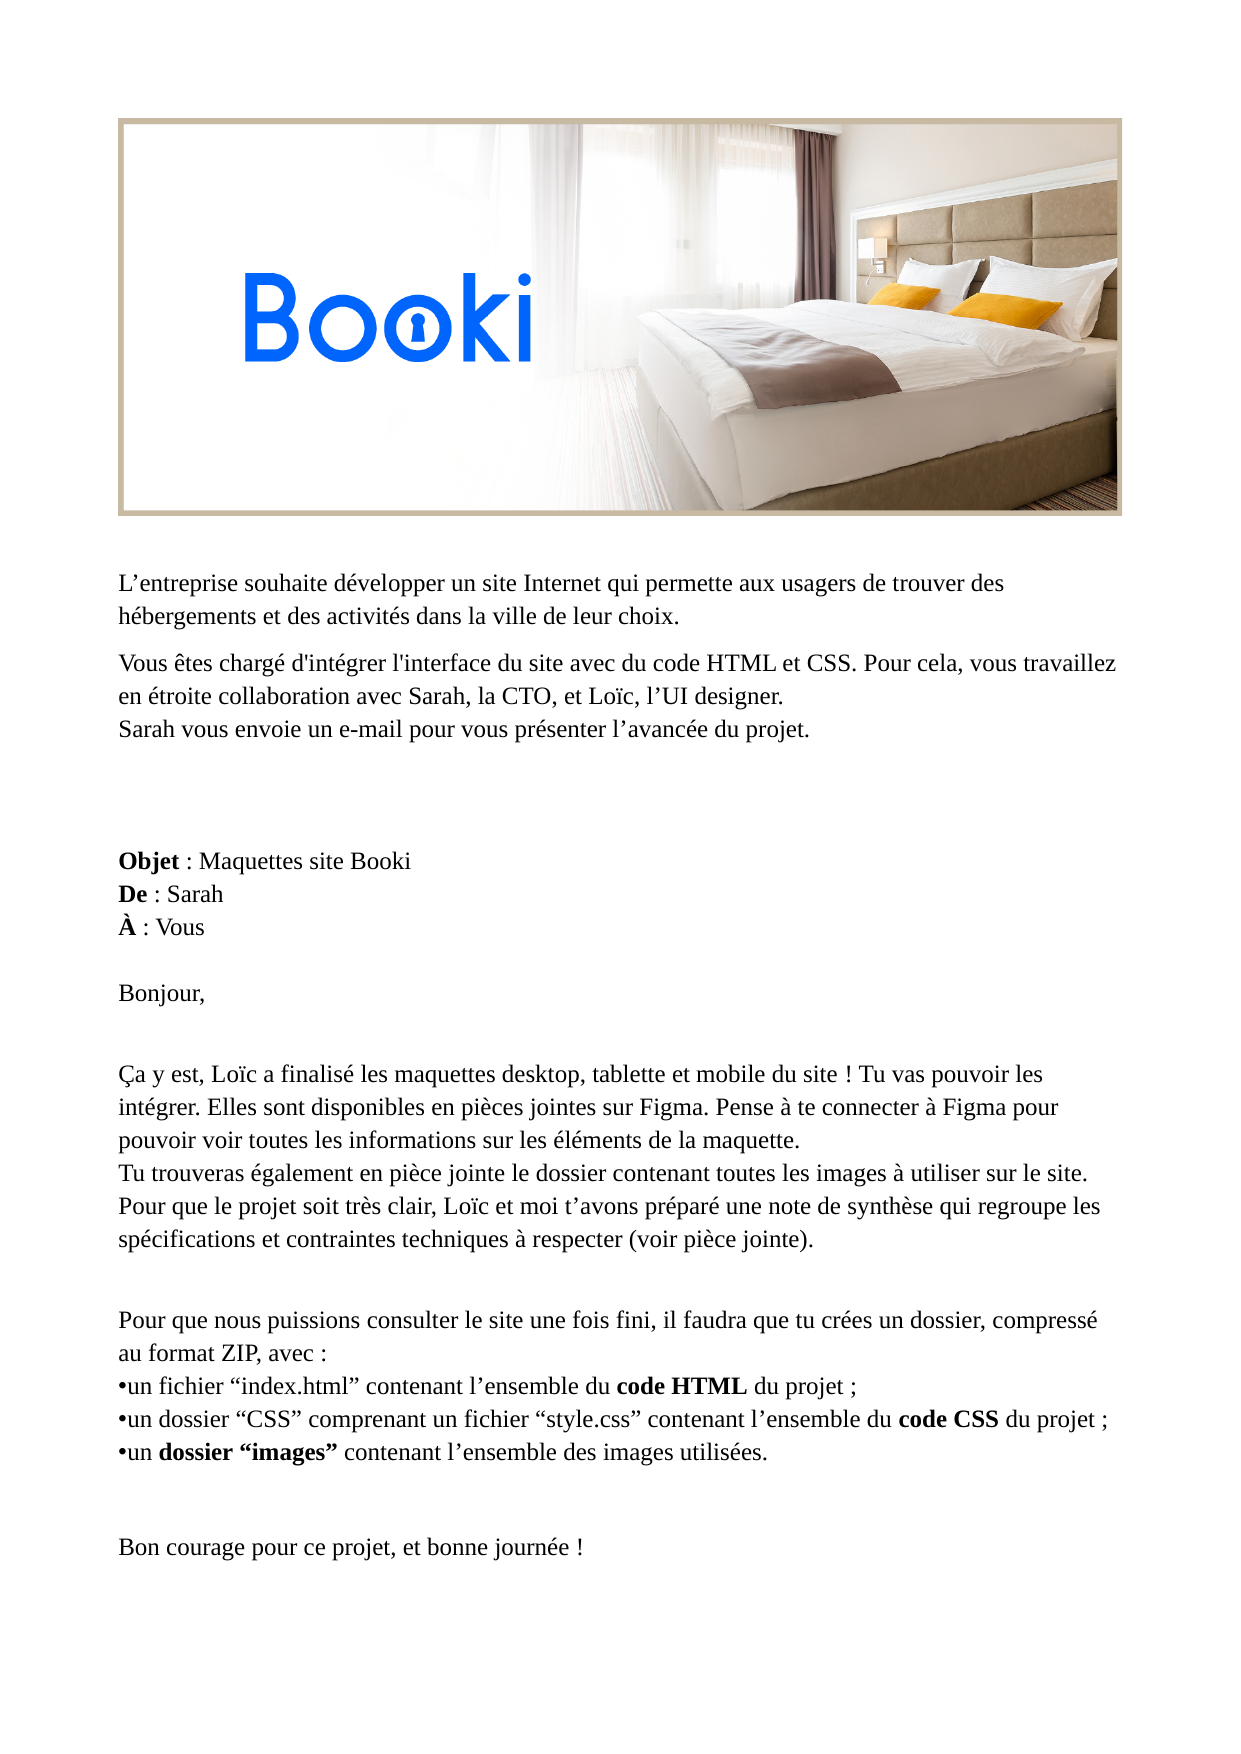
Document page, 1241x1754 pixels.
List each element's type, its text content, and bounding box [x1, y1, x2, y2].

text Tu trouveras également en pièce jointe le dossier contenant toutes les images à utiliser sur le site. [118, 1158, 1122, 1187]
text Bon courage pour ce projet, et bonne journée ! [118, 1532, 1122, 1561]
picture [118, 118, 1123, 516]
text L’entreprise souhaite développer un site Internet qui permette aux usagers de trouver des hébergements et des activités dans la ville de leur choix. [118, 568, 1122, 629]
list un dossier “images” contenant l’ensemble des images utilisées. [118, 1437, 1122, 1466]
text Ça y est, Loïc a finalisé les maquettes desktop, tablette et mobile du site ! Tu vas pouvoir les intégrer. Elles sont disponibles en pièces jointes sur Figma. Pense à te connecter à Figma pour pouvoir voir toutes les informations sur les éléments de la maquette. [118, 1059, 1122, 1154]
list un fichier “index.html” contenant l’ensemble du code HTML du projet ; [118, 1371, 1122, 1400]
text Vous êtes chargé d'intégrer l'interface du site avec du code HTML et CSS. Pour cela, vous travaillez en étroite collaboration avec Sarah, la CTO, et Loïc, l’UI designer. [118, 648, 1122, 710]
text Bonjour, [118, 978, 1122, 1007]
list un dossier “CSS” comprenant un fichier “style.css” contenant l’ensemble du code CSS du projet ; [118, 1404, 1122, 1433]
text Sarah vous envoie un e-mail pour vous présenter l’avancée du projet. [118, 714, 1122, 743]
text Pour que nous puissions consulter le site une fois fini, il faudra que tu crées un dossier, compressé au format ZIP, avec : [118, 1305, 1122, 1367]
text Objet : Maquettes site Booki De : Sarah À : Vous [118, 846, 1122, 941]
text Pour que le projet soit très clair, Loïc et moi t’avons préparé une note de synthèse qui regroupe les spécifications et contraintes techniques à respecter (voir pièce jointe). [118, 1191, 1122, 1253]
